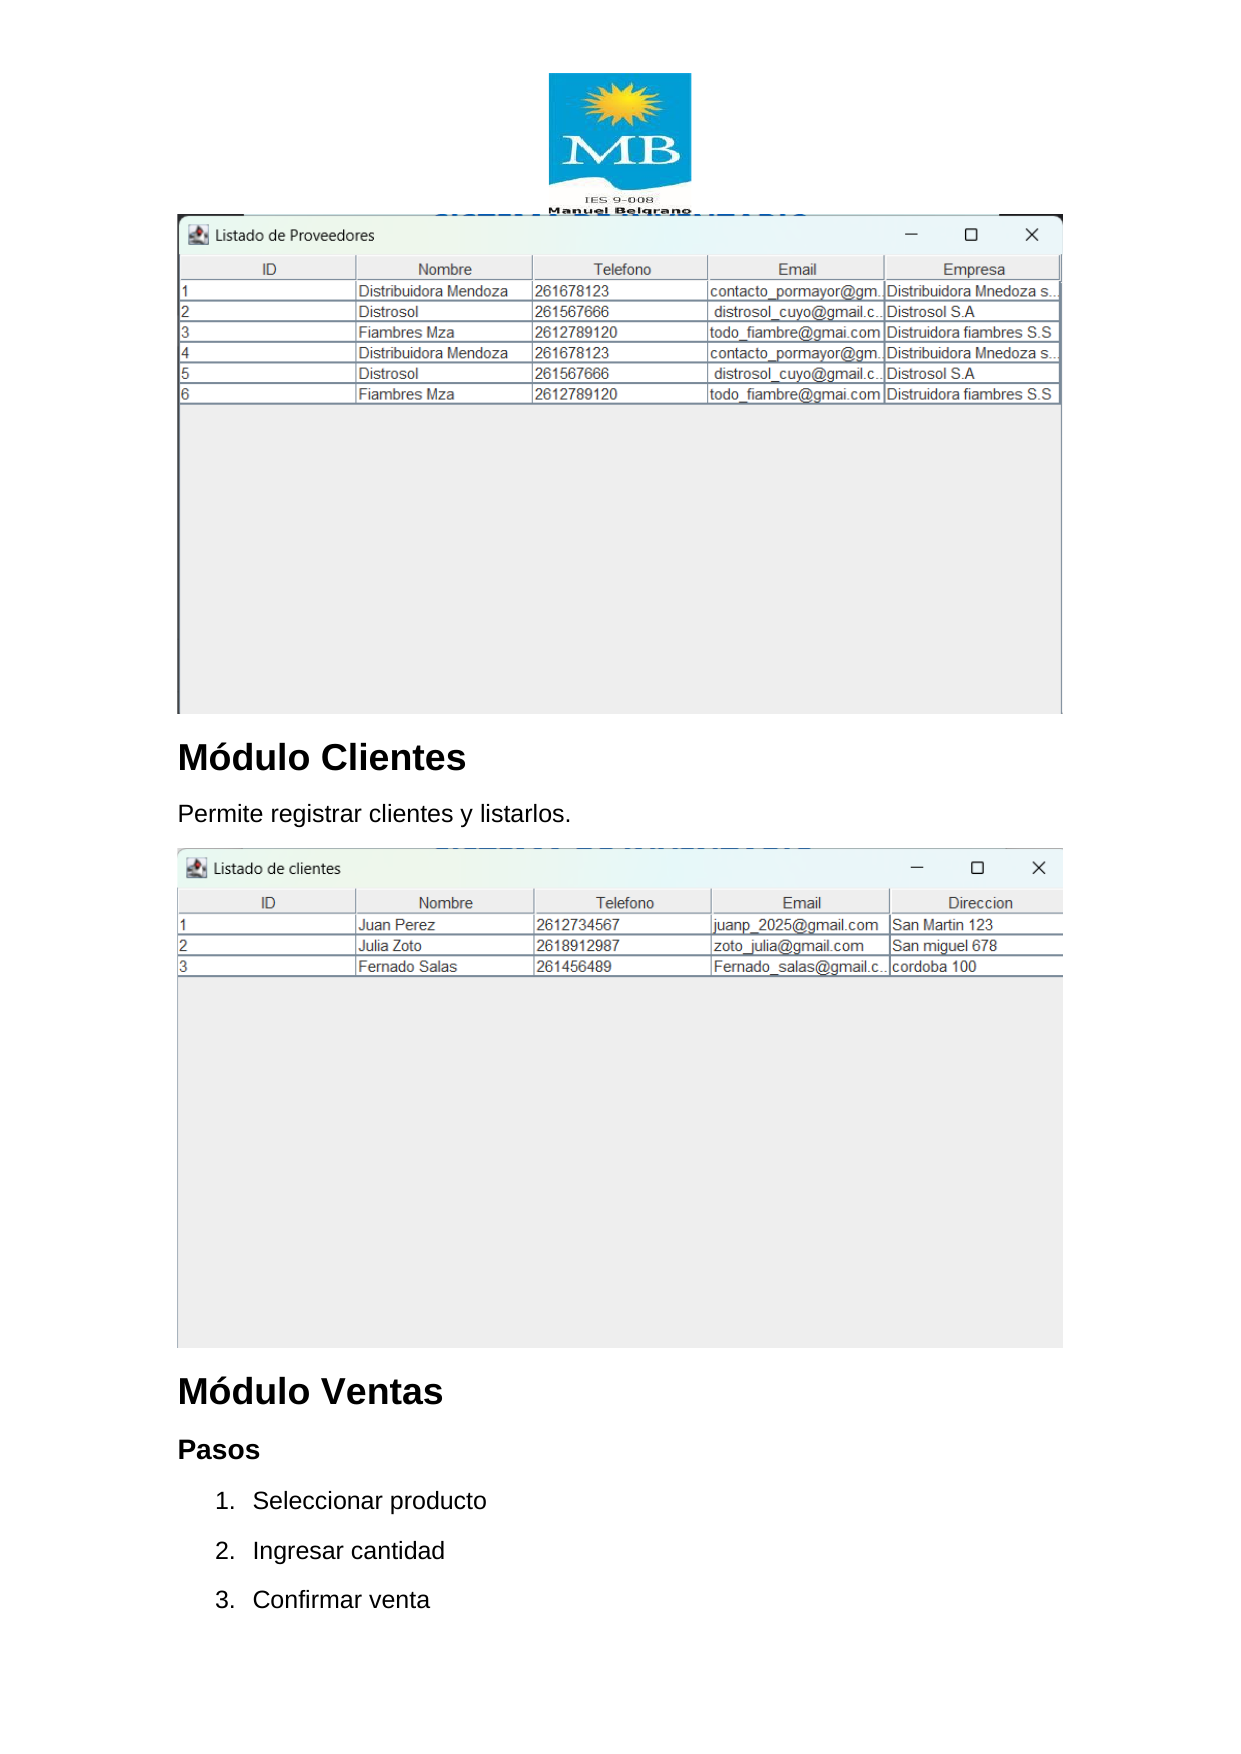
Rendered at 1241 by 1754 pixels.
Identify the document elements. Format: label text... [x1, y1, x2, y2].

text Módulo Ventas [177, 1369, 1063, 1412]
list Seleccionar producto [215, 1486, 1063, 1515]
text Pasos [177, 1433, 1063, 1465]
text Permite registrar clientes y listarlos. [177, 799, 1063, 827]
text Módulo Clientes [177, 735, 1063, 778]
list Ingresar cantidad [215, 1536, 1063, 1564]
list Confirmar venta [215, 1585, 1063, 1614]
